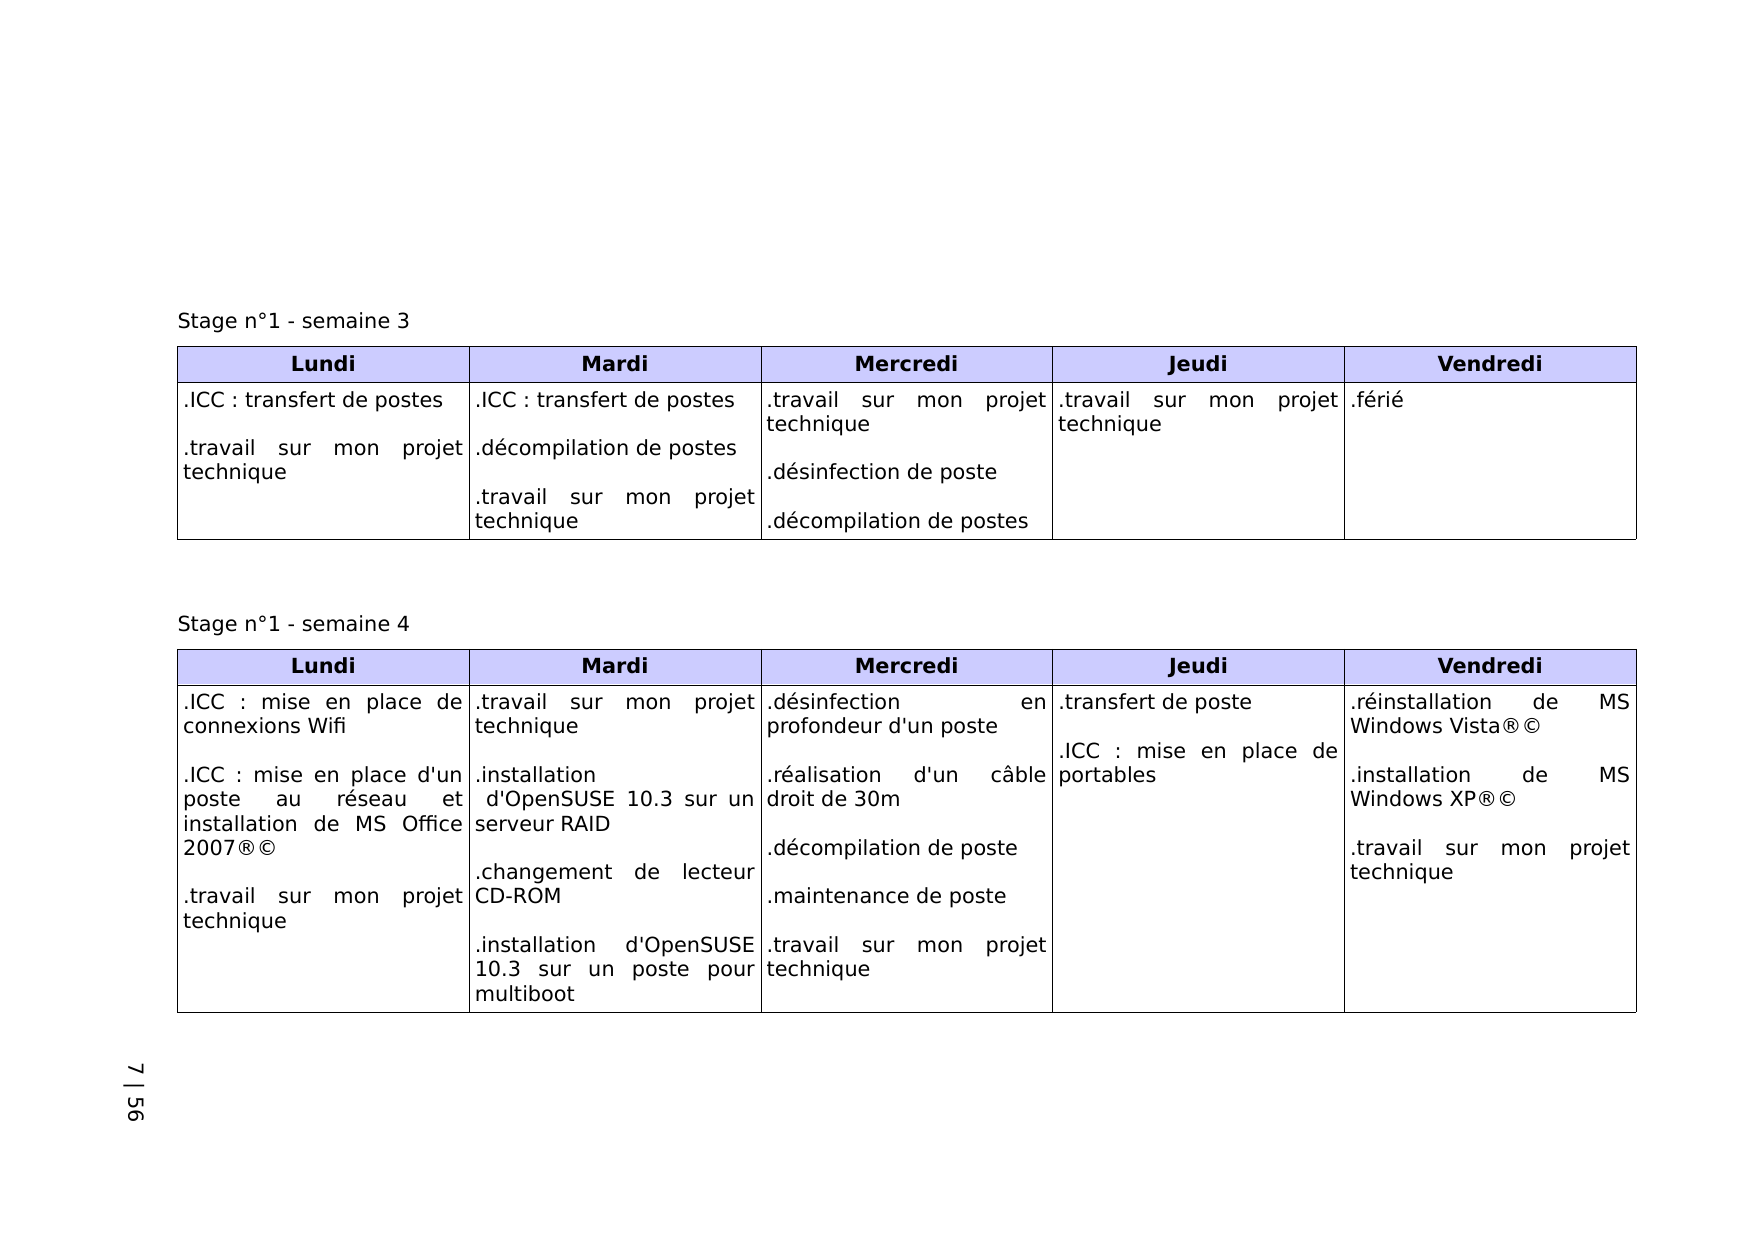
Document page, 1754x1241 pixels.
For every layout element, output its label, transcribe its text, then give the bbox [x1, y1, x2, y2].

table_cell .travail sur mon projet technique .installation d'OpenSUSE 10.3 sur un serveur RAID .changement de lecteur CD-ROM .installation d'OpenSUSE 10.3 sur un poste pour multiboot [470, 686, 761, 1012]
table_header Lundi [178, 347, 469, 382]
table_cell .travail sur mon projet technique .désinfection de poste .décompilation de postes [762, 383, 1052, 539]
text Stage n°1 - semaine 3 [177, 309, 1636, 333]
table_header Mercredi [762, 347, 1052, 382]
table_header Jeudi [1053, 347, 1344, 382]
table_header Mardi [470, 650, 761, 684]
table_header Lundi [178, 650, 469, 684]
table_header Vendredi [1345, 347, 1636, 382]
table_cell .travail sur mon projet technique [1053, 383, 1344, 539]
table_header Vendredi [1345, 650, 1636, 684]
table_cell .ICC : transfert de postes .travail sur mon projet technique [178, 383, 469, 539]
table_cell .férié [1345, 383, 1636, 539]
table_cell .réinstallation de MS Windows Vista®© .installation de MS Windows XP®© .travail sur mon projet technique [1345, 686, 1636, 1012]
table_cell .ICC : mise en place de connexions Wifi .ICC : mise en place d'un poste au réseau et installation de MS Office 2007®© .travail sur mon projet technique [178, 686, 469, 1012]
table_cell .désinfection en profondeur d'un poste .réalisation d'un câble droit de 30m .décompilation de poste .maintenance de poste .travail sur mon projet technique [762, 686, 1052, 1012]
table_header Jeudi [1053, 650, 1344, 684]
text Stage n°1 - semaine 4 [177, 612, 1636, 636]
table_cell .transfert de poste .ICC : mise en place de portables [1053, 686, 1344, 1012]
table_header Mercredi [762, 650, 1052, 684]
table_cell .ICC : transfert de postes .décompilation de postes .travail sur mon projet technique [470, 383, 761, 539]
table_header Mardi [470, 347, 761, 382]
